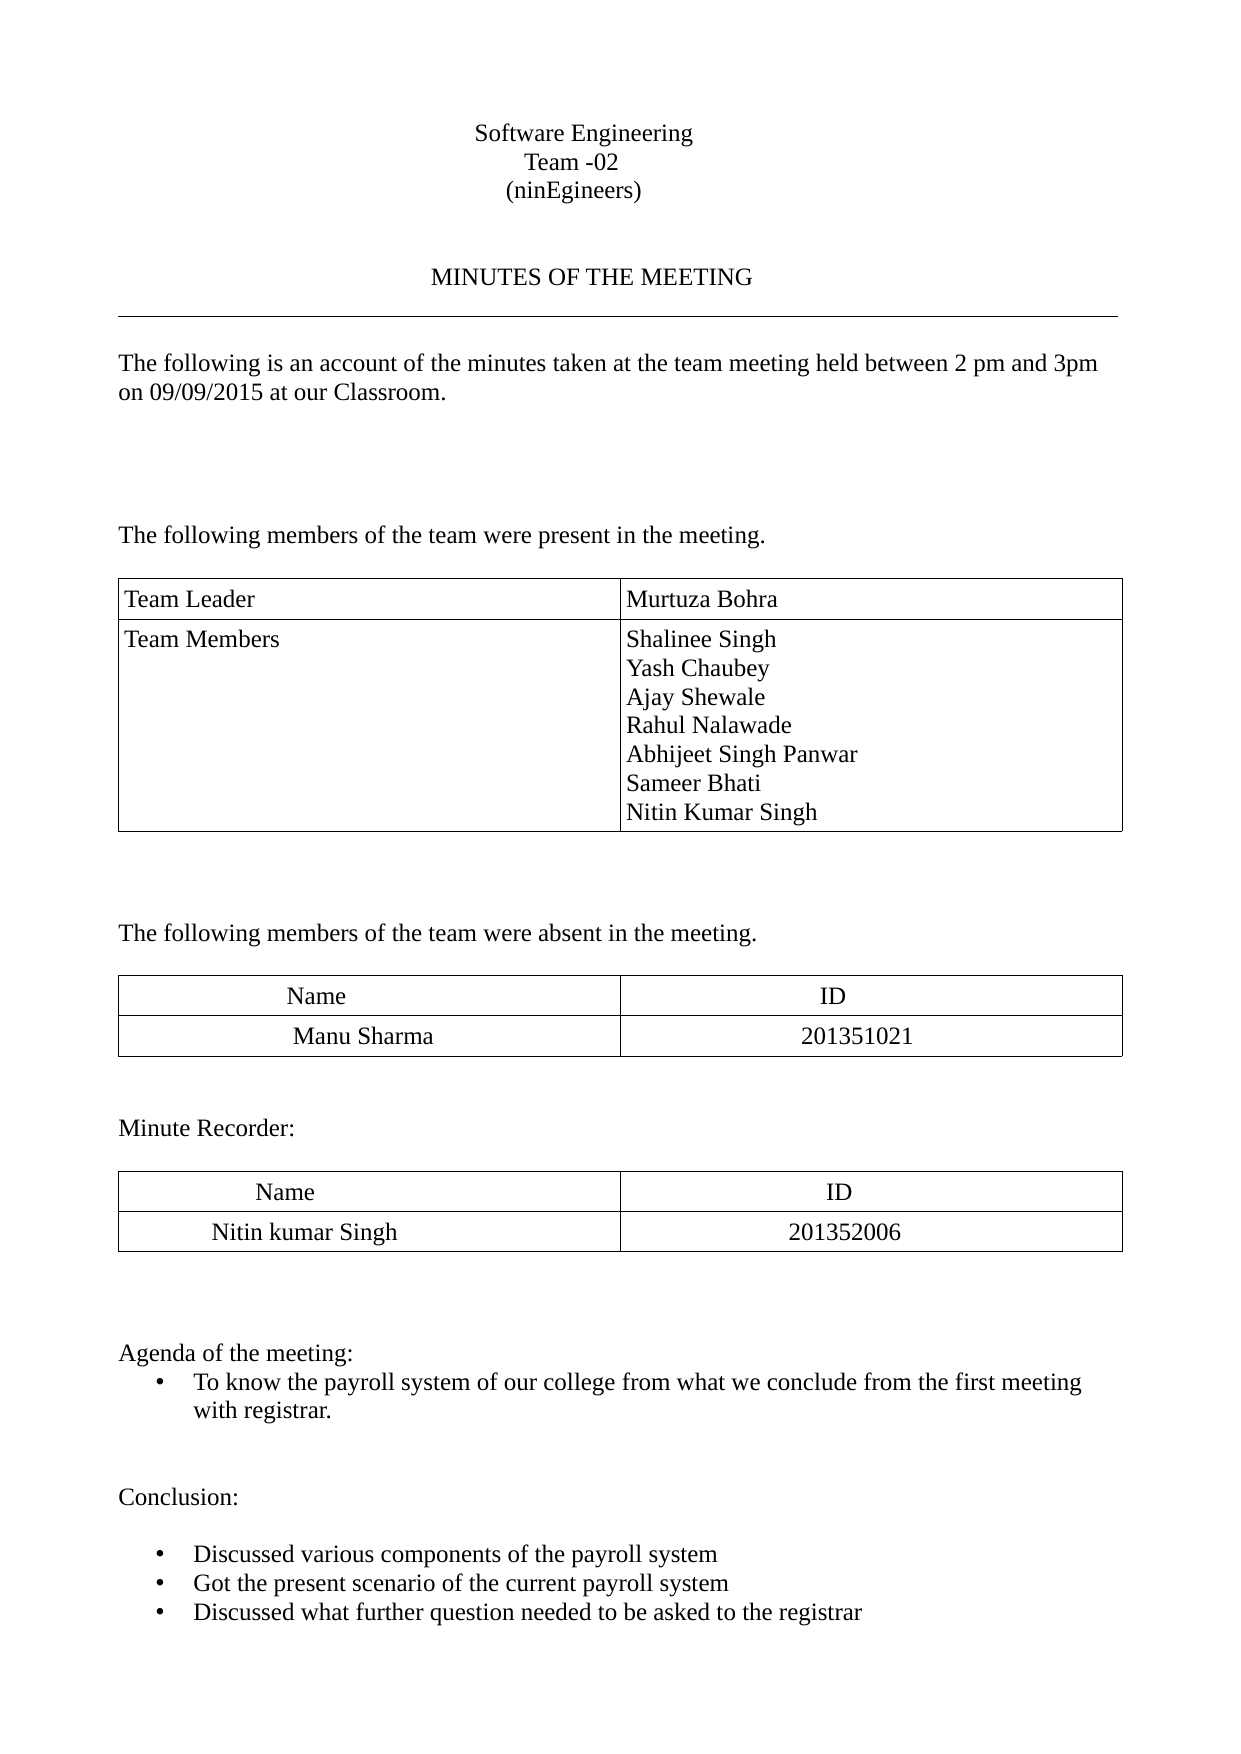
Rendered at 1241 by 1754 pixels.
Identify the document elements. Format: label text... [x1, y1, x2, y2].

table_header ID [621, 1172, 1122, 1211]
text Agenda of the meeting: [118, 1338, 1122, 1367]
text Team -02 [118, 147, 1122, 176]
table_cell Shalinee Singh Yash Chaubey Ajay Shewale Rahul Nalawade Abhijeet Singh Panwar Sameer Bhati Nitin Kumar Singh [621, 620, 1122, 831]
table_cell 201352006 [621, 1212, 1122, 1251]
table_header Murtuza Bohra [621, 579, 1122, 618]
table_cell Nitin kumar Singh [119, 1212, 620, 1251]
list To know the payroll system of our college from what we conclude from the first meeting with registrar. [156, 1367, 1122, 1424]
list Got the present scenario of the current payroll system [156, 1568, 1122, 1597]
table_cell 201351021 [621, 1016, 1122, 1056]
text (ninEgineers) [118, 176, 1122, 204]
text on 09/09/2015 at our Classroom. [118, 377, 1122, 406]
table_header Name [119, 976, 620, 1015]
text The following is an account of the minutes taken at the team meeting held between 2 pm and 3pm [118, 348, 1122, 377]
table_cell Manu Sharma [119, 1016, 620, 1056]
text Conclusion: [118, 1482, 1122, 1510]
text Software Engineering [118, 118, 1122, 147]
table_header Team Leader [119, 579, 620, 618]
text The following members of the team were absent in the meeting. [118, 918, 1122, 946]
text MINUTES OF THE MEETING [118, 262, 1122, 291]
table_cell Team Members [119, 620, 620, 831]
text Minute Recorder: [118, 1113, 1122, 1142]
table_header ID [621, 976, 1122, 1015]
list Discussed what further question needed to be asked to the registrar [156, 1597, 1122, 1625]
text The following members of the team were present in the meeting. [118, 521, 1122, 549]
list Discussed various components of the payroll system [156, 1539, 1122, 1568]
table_header Name [119, 1172, 620, 1211]
